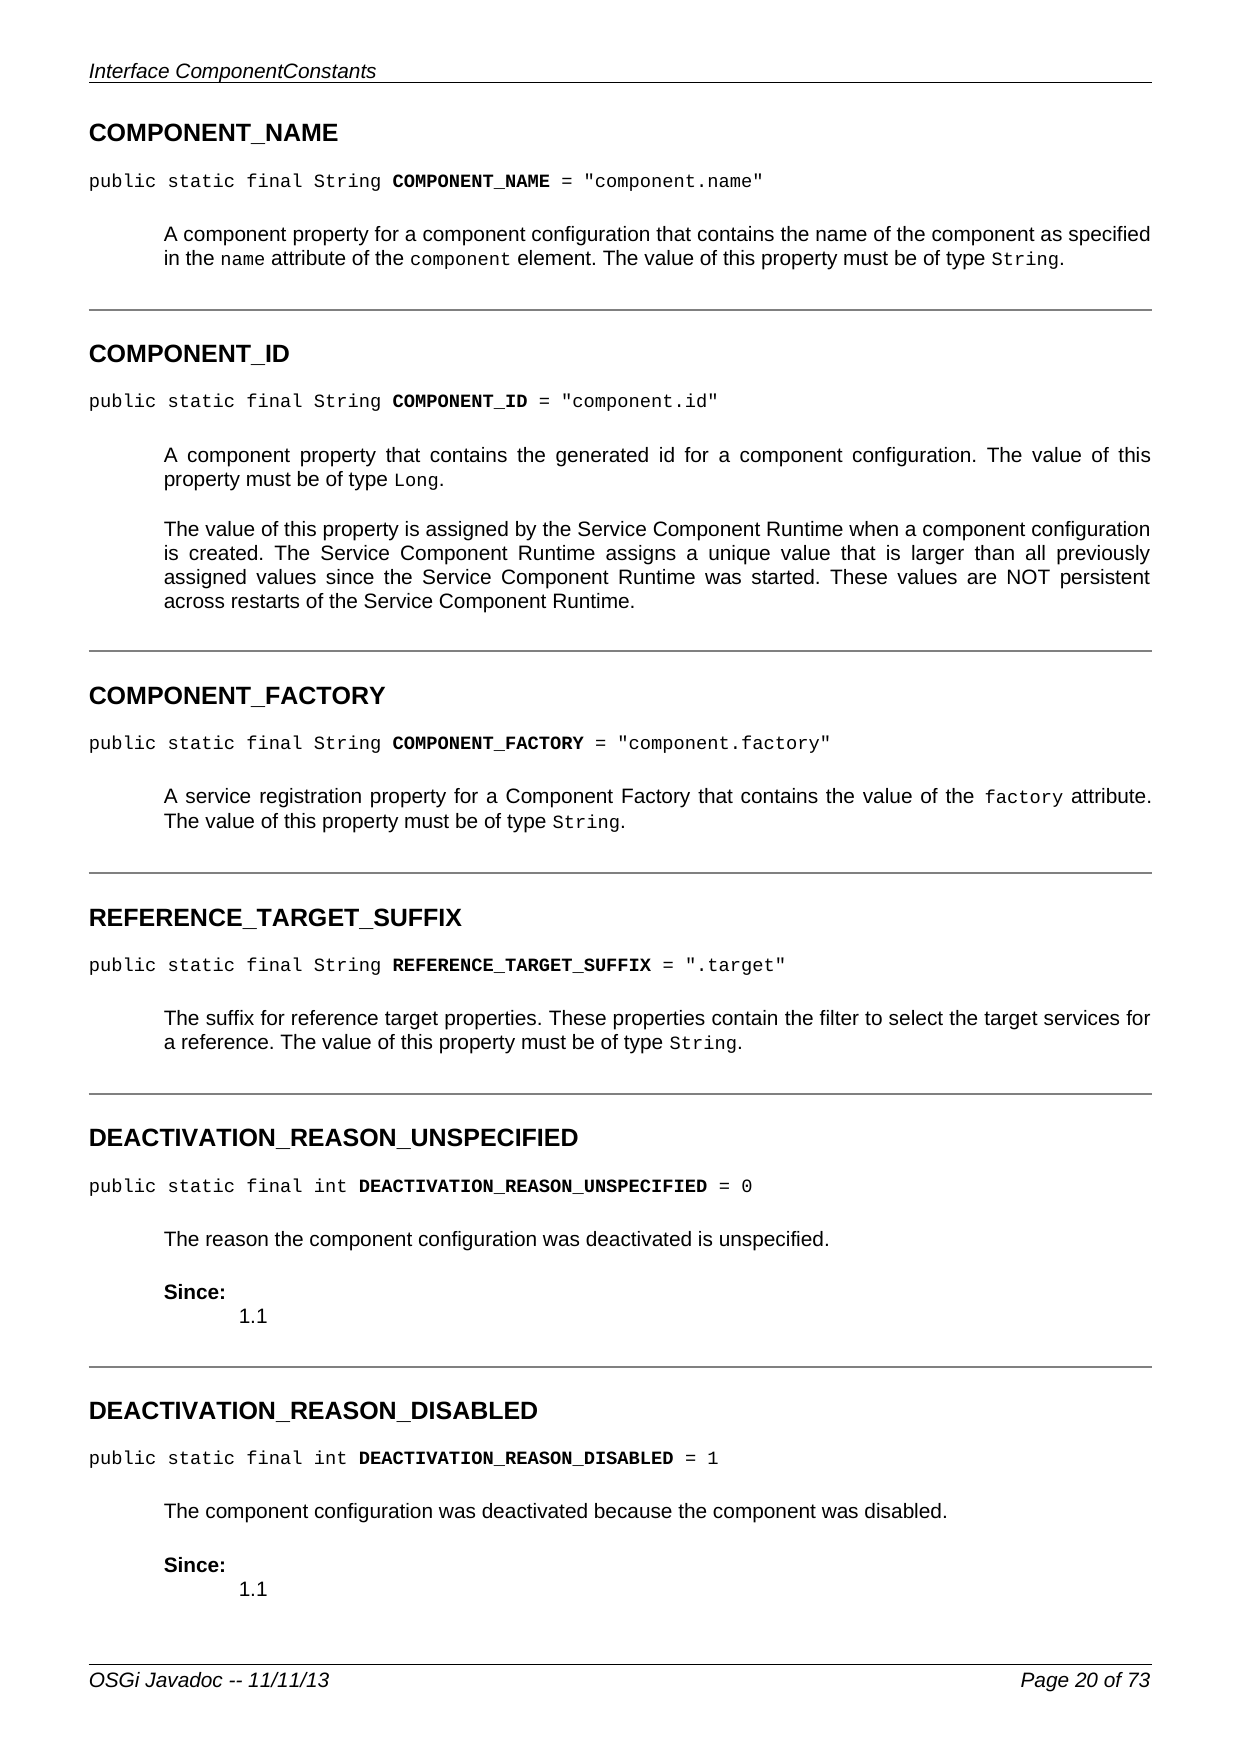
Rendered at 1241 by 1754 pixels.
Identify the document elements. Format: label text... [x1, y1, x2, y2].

text public static final int DEACTIVATION_REASON_UNSPECIFIED = 0 [88, 1176, 1152, 1198]
text public static final String COMPONENT_NAME = "component.name" [88, 171, 1152, 193]
text 1.1 [238, 1576, 1152, 1600]
text public static final int DEACTIVATION_REASON_DISABLED = 1 [88, 1449, 1152, 1470]
text The component configuration was deactivated because the component was disabled. [163, 1499, 1152, 1523]
subtitle REFERENCE_TARGET_SUFFIX [88, 903, 1152, 931]
text The reason the component configuration was deactivated is unspecified. [163, 1227, 1152, 1251]
subtitle COMPONENT_FACTORY [88, 681, 1152, 709]
text public static final String REFERENCE_TARGET_SUFFIX = ".target" [88, 956, 1152, 977]
text public static final String COMPONENT_ID = "component.id" [88, 392, 1152, 413]
text A component property that contains the generated id for a component configuration. The value of this property must be of type Long. [163, 442, 1152, 492]
text 1.1 [238, 1304, 1152, 1328]
text A component property for a component configuration that contains the name of the component as specified in the name attribute of the component element. The value of this property must be of type String. [163, 222, 1152, 271]
text Since: [163, 1280, 1152, 1304]
text Since: [163, 1552, 1152, 1576]
subtitle COMPONENT_ID [88, 339, 1152, 368]
subtitle DEACTIVATION_REASON_DISABLED [88, 1396, 1152, 1425]
text A service registration property for a Component Factory that contains the value of the factory attribute. The value of this property must be of type String. [163, 784, 1152, 834]
text The value of this property is assigned by the Service Component Runtime when a component configuration is created. The Service Component Runtime assigns a unique value that is larger than all previously assigned values since the Service Component Runtime was started. These values are NOT persistent across restarts of the Service Component Runtime. [163, 517, 1152, 612]
text The suffix for reference target properties. These properties contain the filter to select the target services for a reference. The value of this property must be of type String. [163, 1006, 1152, 1055]
subtitle COMPONENT_NAME [88, 118, 1152, 147]
text public static final String COMPONENT_FACTORY = "component.factory" [88, 734, 1152, 755]
subtitle DEACTIVATION_REASON_UNSPECIFIED [88, 1123, 1152, 1152]
